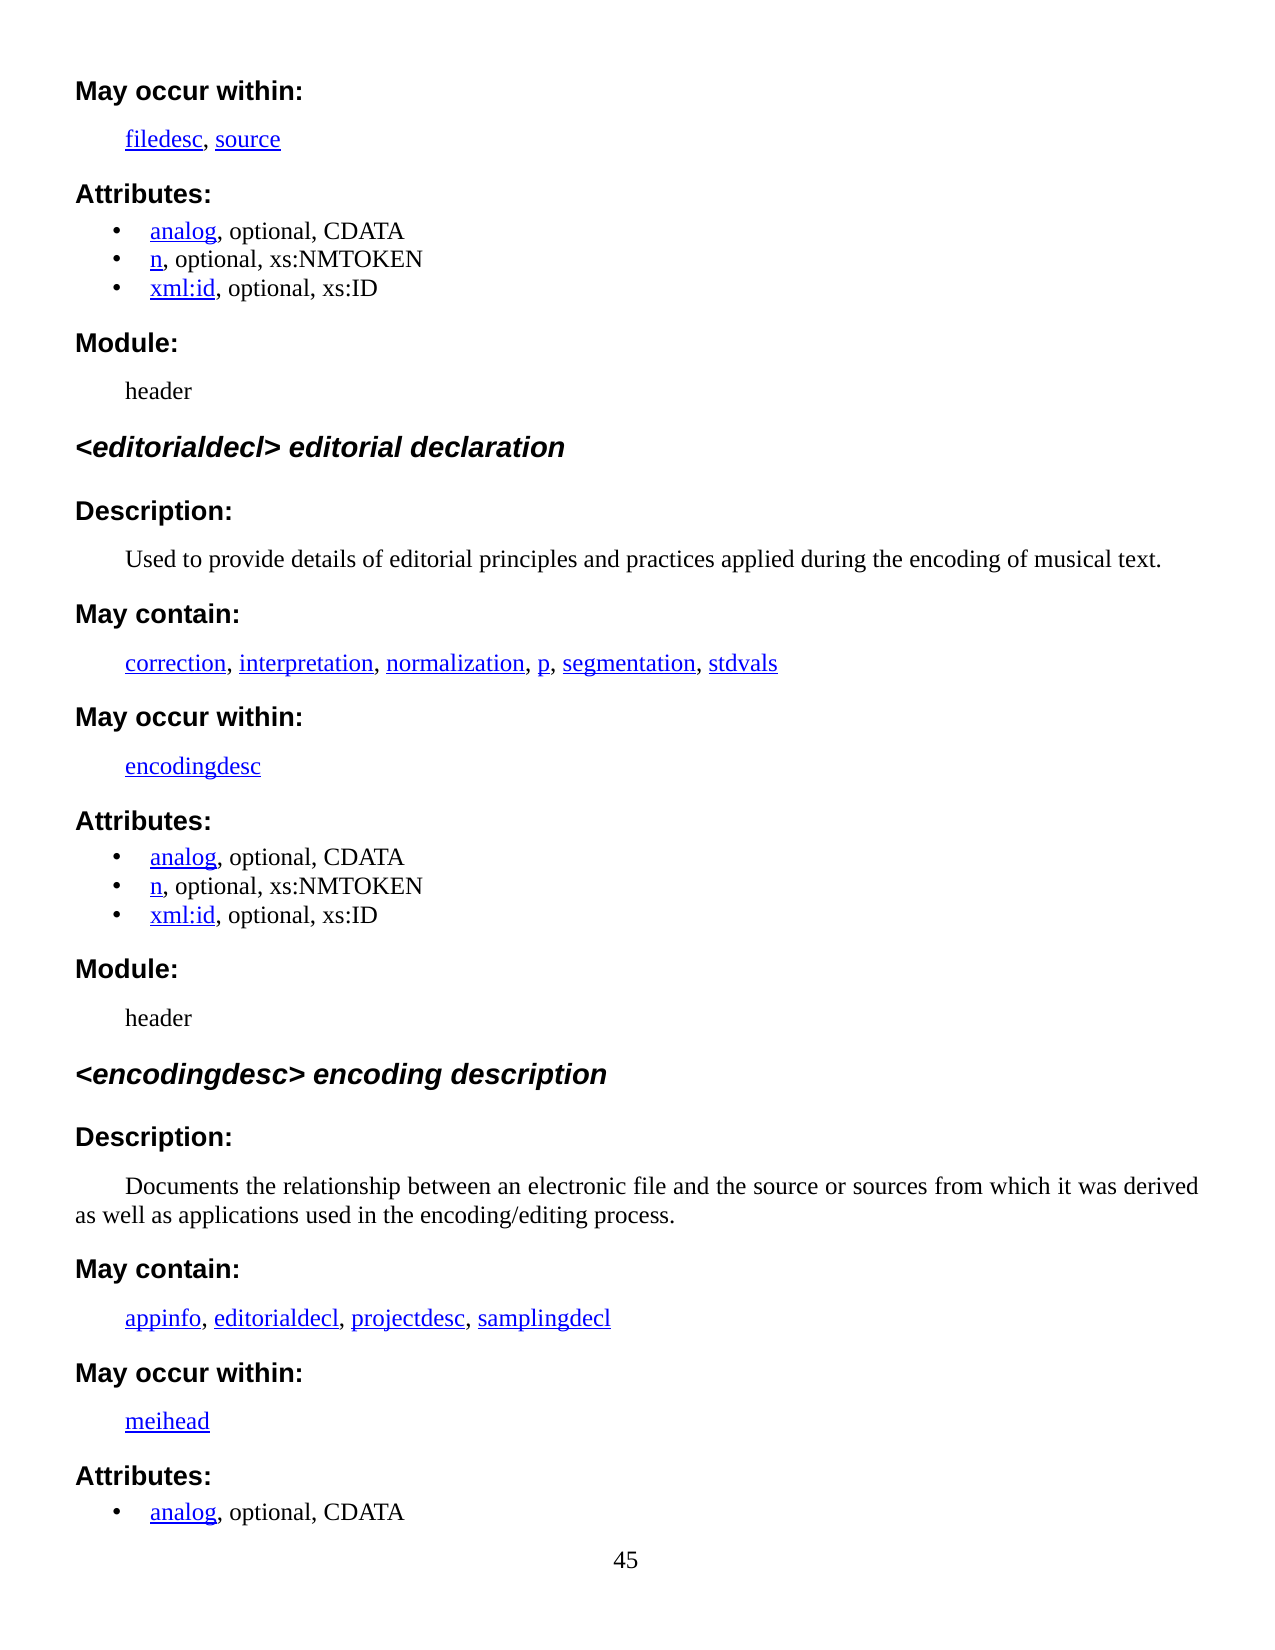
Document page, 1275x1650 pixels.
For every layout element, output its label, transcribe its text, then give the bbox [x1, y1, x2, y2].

subtitle Attributes: [75, 805, 1200, 836]
subtitle May contain: [75, 1253, 1200, 1285]
subtitle Module: [75, 327, 1200, 358]
text encodingdesc [75, 751, 1200, 780]
subtitle Description: [75, 1121, 1200, 1153]
list xml:id, optional, xs:ID [112, 273, 1200, 302]
subtitle <editorialdecl> editorial declaration [75, 430, 1200, 464]
text header [75, 376, 1200, 405]
subtitle Description: [75, 495, 1200, 526]
list n, optional, xs:NMTOKEN [112, 871, 1200, 900]
subtitle Module: [75, 953, 1200, 985]
list analog, optional, CDATA [112, 842, 1200, 871]
list analog, optional, CDATA [112, 1497, 1200, 1526]
text correction, interpretation, normalization, p, segmentation, stdvals [75, 648, 1200, 676]
subtitle Attributes: [75, 178, 1200, 209]
text meihead [75, 1406, 1200, 1435]
text header [75, 1003, 1200, 1032]
text Documents the relationship between an electronic file and the source or sources from which it was derived as well as applications used in the encoding/editing process. [75, 1171, 1200, 1228]
subtitle May contain: [75, 598, 1200, 629]
text appinfo, editorialdecl, projectdesc, samplingdecl [75, 1303, 1200, 1332]
subtitle May occur within: [75, 75, 1200, 106]
list xml:id, optional, xs:ID [112, 900, 1200, 928]
subtitle <encodingdesc> encoding description [75, 1057, 1200, 1090]
text filedesc, source [75, 124, 1200, 153]
subtitle Attributes: [75, 1460, 1200, 1491]
list n, optional, xs:NMTOKEN [112, 244, 1200, 273]
subtitle May occur within: [75, 701, 1200, 733]
subtitle May occur within: [75, 1357, 1200, 1388]
list analog, optional, CDATA [112, 216, 1200, 244]
text Used to provide details of editorial principles and practices applied during the encoding of musical text. [75, 544, 1200, 573]
